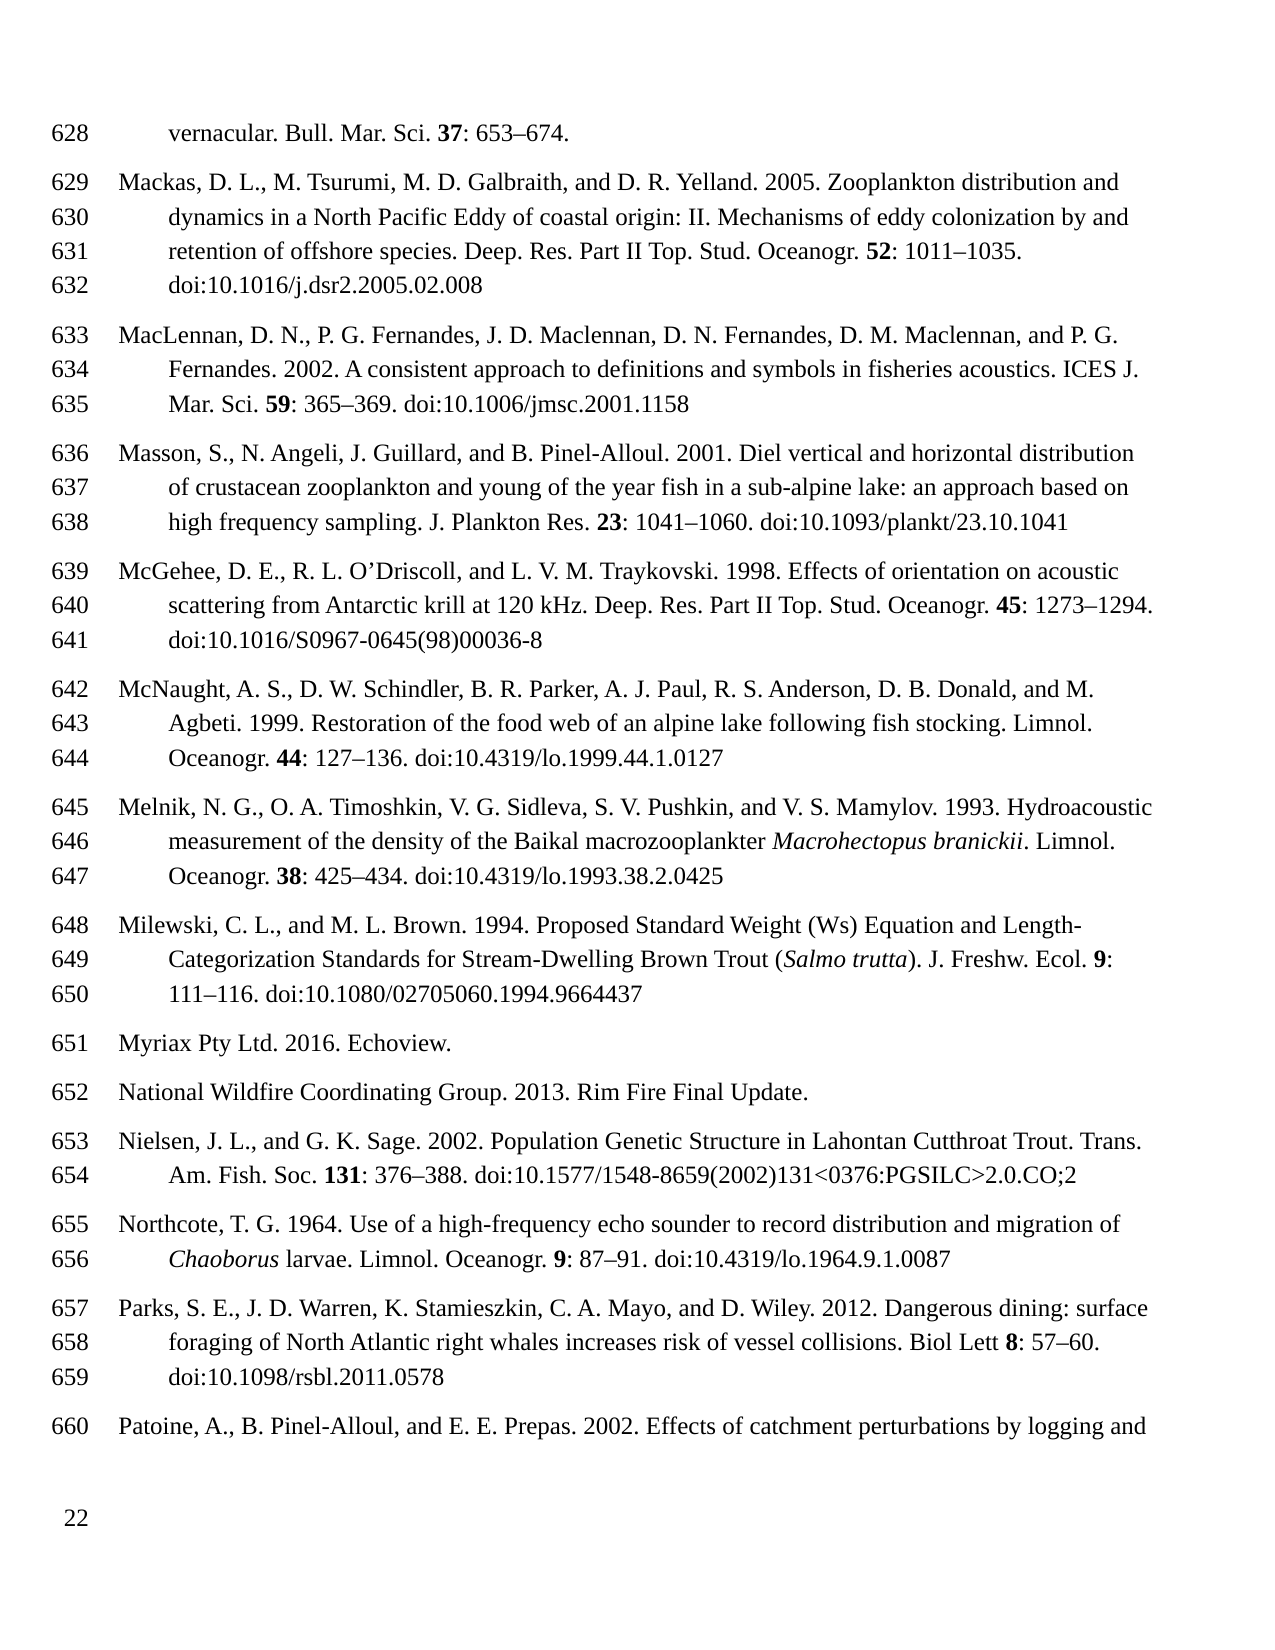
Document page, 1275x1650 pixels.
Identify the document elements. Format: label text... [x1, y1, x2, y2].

text Patoine, A., B. Pinel-Alloul, and E. E. Prepas. 2002. Effects of catchment perturbations by logging and [118, 1411, 1157, 1440]
text Myriax Pty Ltd. 2016. Echoview. [118, 1028, 1157, 1057]
text McNaught, A. S., D. W. Schindler, B. R. Parker, A. J. Paul, R. S. Anderson, D. B. Donald, and M. Agbeti. 1999. Restoration of the food web of an alpine lake following fish stocking. Limnol. Oceanogr. 44: 127–136. doi:10.4319/lo.1999.44.1.0127 [118, 674, 1157, 771]
text National Wildfire Coordinating Group. 2013. Rim Fire Final Update. [118, 1077, 1157, 1106]
text Milewski, C. L., and M. L. Brown. 1994. Proposed Standard Weight (Ws) Equation and Length-Categorization Standards for Stream-Dwelling Brown Trout (Salmo trutta). J. Freshw. Ecol. 9: 111–116. doi:10.1080/02705060.1994.9664437 [118, 910, 1157, 1007]
text MacLennan, D. N., P. G. Fernandes, J. D. Maclennan, D. N. Fernandes, D. M. Maclennan, and P. G. Fernandes. 2002. A consistent approach to definitions and symbols in fisheries acoustics. ICES J. Mar. Sci. 59: 365–369. doi:10.1006/jmsc.2001.1158 [118, 320, 1157, 417]
text Masson, S., N. Angeli, J. Guillard, and B. Pinel-Alloul. 2001. Diel vertical and horizontal distribution of crustacean zooplankton and young of the year fish in a sub-alpine lake: an approach based on high frequency sampling. J. Plankton Res. 23: 1041–1060. doi:10.1093/plankt/23.10.1041 [118, 438, 1157, 535]
text Mackas, D. L., M. Tsurumi, M. D. Galbraith, and D. R. Yelland. 2005. Zooplankton distribution and dynamics in a North Pacific Eddy of coastal origin: II. Mechanisms of eddy colonization by and retention of offshore species. Deep. Res. Part II Top. Stud. Oceanogr. 52: 1011–1035. doi:10.1016/j.dsr2.2005.02.008 [118, 167, 1157, 299]
text vernacular. Bull. Mar. Sci. 37: 653–674. [118, 118, 1157, 147]
text Parks, S. E., J. D. Warren, K. Stamieszkin, C. A. Mayo, and D. Wiley. 2012. Dangerous dining: surface foraging of North Atlantic right whales increases risk of vessel collisions. Biol Lett 8: 57–60. doi:10.1098/rsbl.2011.0578 [118, 1293, 1157, 1391]
text McGehee, D. E., R. L. O’Driscoll, and L. V. M. Traykovski. 1998. Effects of orientation on acoustic scattering from Antarctic krill at 120 kHz. Deep. Res. Part II Top. Stud. Oceanogr. 45: 1273–1294. doi:10.1016/S0967-0645(98)00036-8 [118, 556, 1157, 653]
text Nielsen, J. L., and G. K. Sage. 2002. Population Genetic Structure in Lahontan Cutthroat Trout. Trans. Am. Fish. Soc. 131: 376–388. doi:10.1577/1548-8659(2002)131<0376:PGSILC>2.0.CO;2 [118, 1126, 1157, 1189]
text Melnik, N. G., O. A. Timoshkin, V. G. Sidleva, S. V. Pushkin, and V. S. Mamylov. 1993. Hydroacoustic measurement of the density of the Baikal macrozooplankter Macrohectopus branickii. Limnol. Oceanogr. 38: 425–434. doi:10.4319/lo.1993.38.2.0425 [118, 792, 1157, 889]
text Northcote, T. G. 1964. Use of a high-frequency echo sounder to record distribution and migration of Chaoborus larvae. Limnol. Oceanogr. 9: 87–91. doi:10.4319/lo.1964.9.1.0087 [118, 1209, 1157, 1273]
